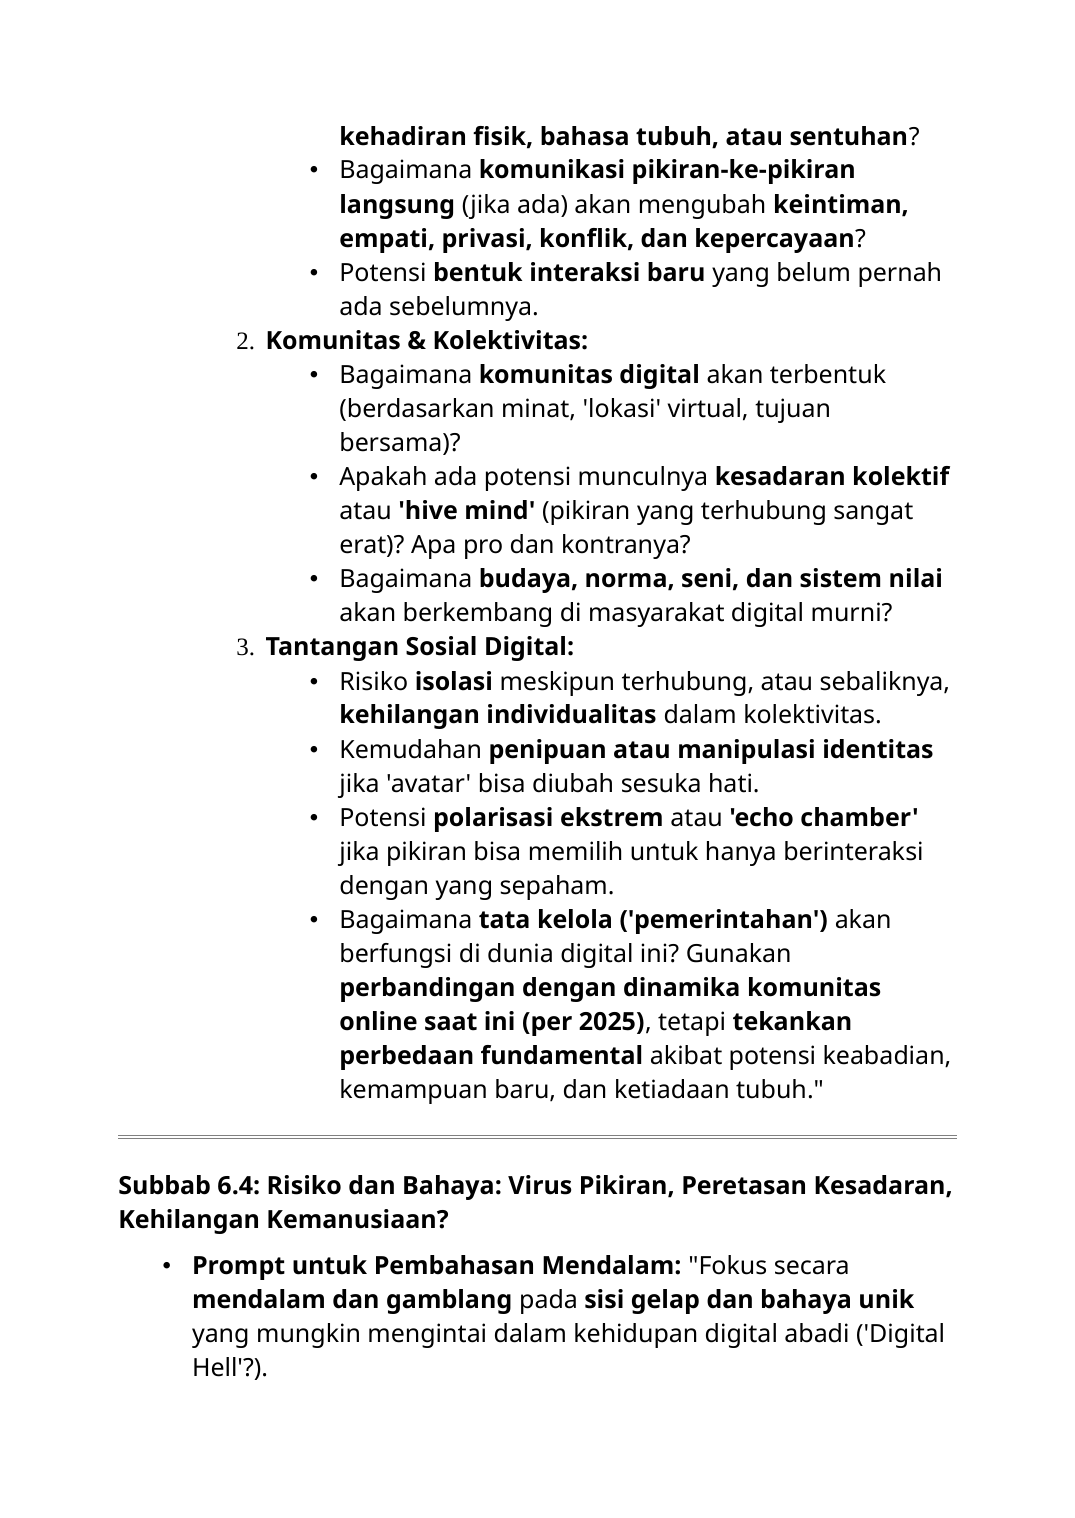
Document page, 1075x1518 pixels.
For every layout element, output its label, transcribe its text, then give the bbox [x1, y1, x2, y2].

list Potensi polarisasi ekstrem atau 'echo chamber' jika pikiran bisa memilih untuk hanya berinteraksi dengan yang sepaham. [309, 799, 957, 902]
list Bagaimana tata kelola ('pemerintahan') akan berfungsi di dunia digital ini? Gunakan perbandingan dengan dinamika komunitas online saat ini (per 2025), tetapi tekankan perbedaan fundamental akibat potensi keabadian, kemampuan baru, dan ketiadaan tubuh." [309, 902, 957, 1106]
list Prompt untuk Pembahasan Mendalam: "Fokus secara mendalam dan gamblang pada sisi gelap dan bahaya unik yang mungkin mengintai dalam kehidupan digital abadi ('Digital Hell'?). [162, 1248, 957, 1384]
list Kemudahan penipuan atau manipulasi identitas jika 'avatar' bisa diubah sesuka hati. [309, 731, 957, 799]
text Subbab 6.4: Risiko dan Bahaya: Virus Pikiran, Peretasan Kesadaran, Kehilangan Kemanusiaan? [118, 1167, 957, 1235]
list Bagaimana budaya, norma, seni, dan sistem nilai akan berkembang di masyarakat digital murni? [309, 561, 957, 629]
list Komunitas & Kolektivitas: [236, 322, 957, 357]
list Tantangan Sosial Digital: [236, 629, 957, 663]
list Potensi bentuk interaksi baru yang belum pernah ada sebelumnya. [309, 254, 957, 322]
list Bagaimana komunitas digital akan terbentuk (berdasarkan minat, 'lokasi' virtual, tujuan bersama)? [309, 357, 957, 459]
list Risiko isolasi meskipun terhubung, atau sebaliknya, kehilangan individualitas dalam kolektivitas. [309, 663, 957, 731]
list kehadiran fisik, bahasa tubuh, atau sentuhan? [309, 118, 957, 152]
list Apakah ada potensi munculnya kesadaran kolektif atau 'hive mind' (pikiran yang terhubung sangat erat)? Apa pro dan kontranya? [309, 459, 957, 561]
list Bagaimana komunikasi pikiran-ke-pikiran langsung (jika ada) akan mengubah keintiman, empati, privasi, konflik, dan kepercayaan? [309, 152, 957, 254]
